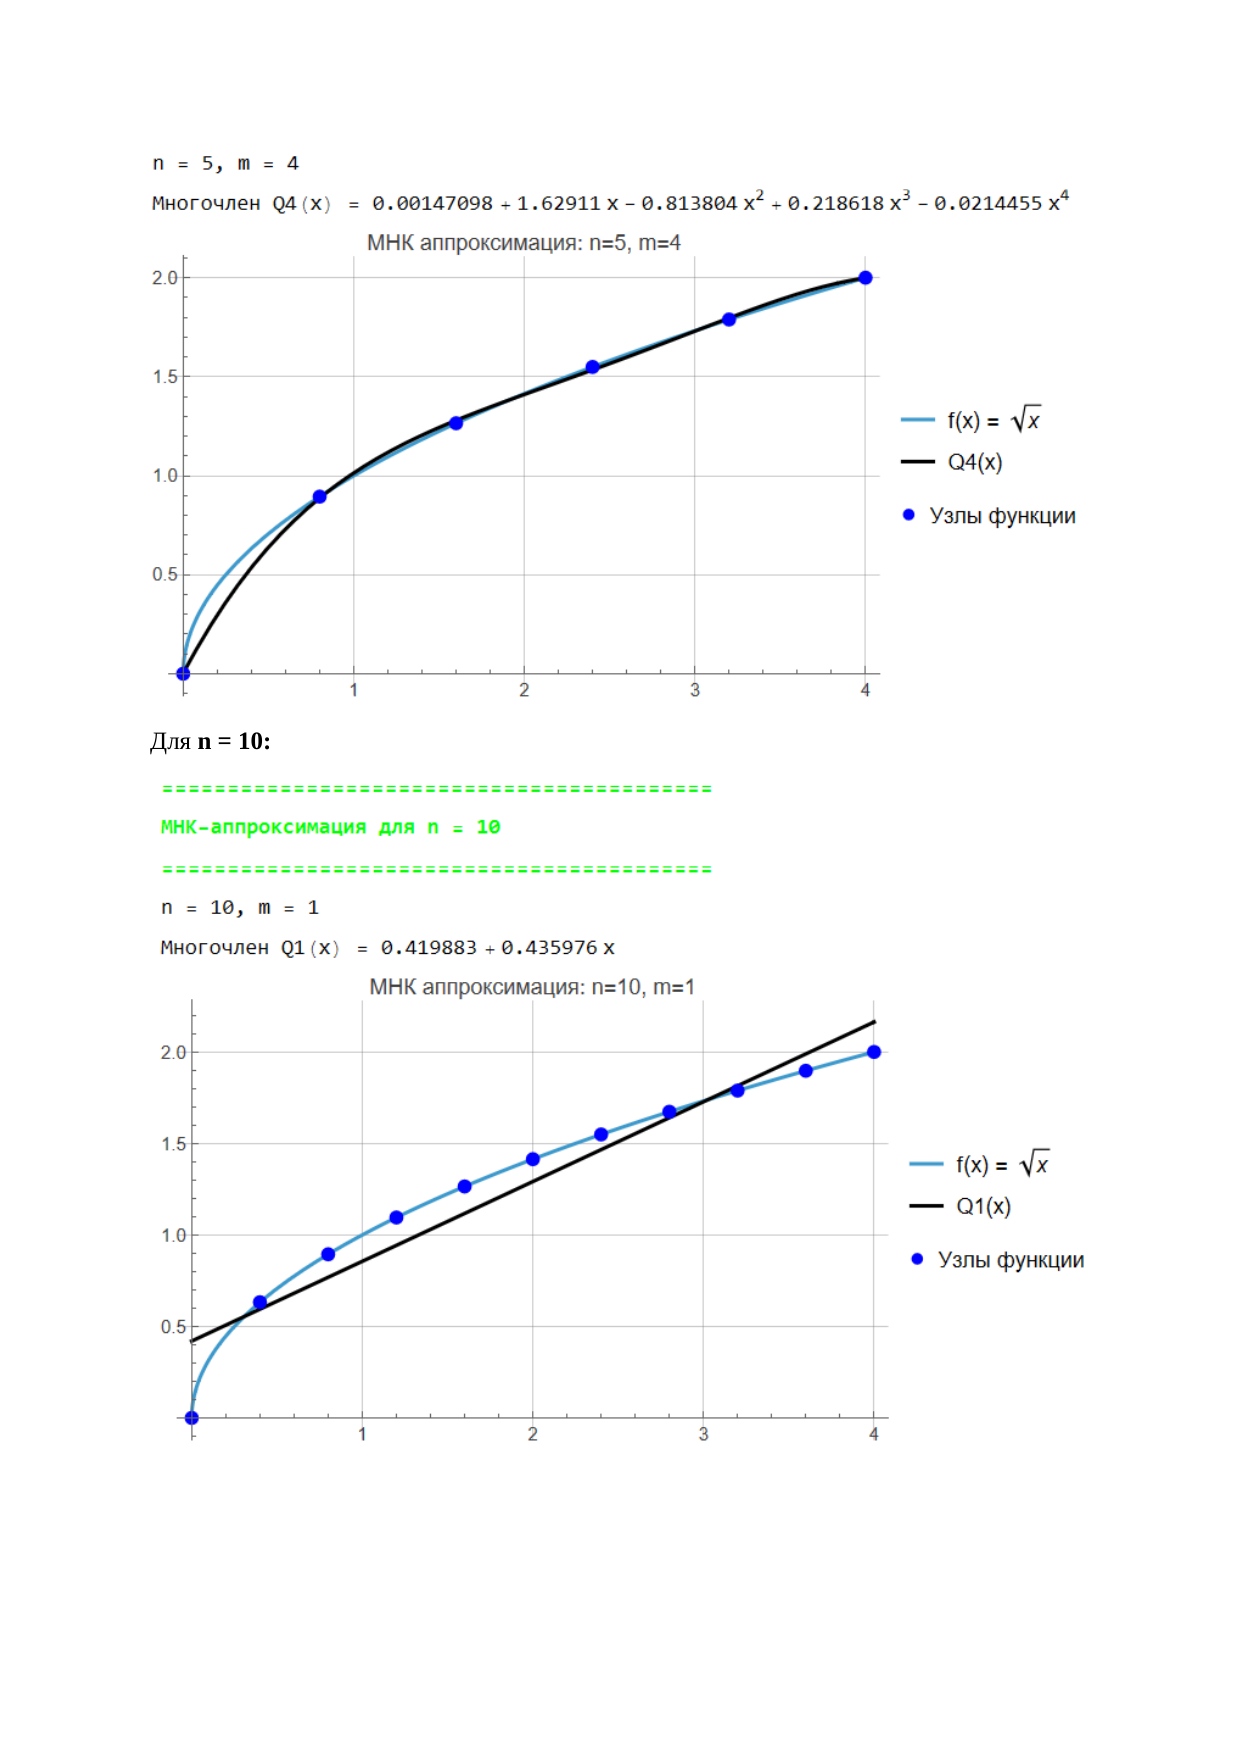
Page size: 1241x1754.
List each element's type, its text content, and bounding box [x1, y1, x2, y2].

picture [150, 776, 1091, 1454]
text Для n = 10: [150, 726, 1090, 755]
picture [150, 150, 1091, 705]
